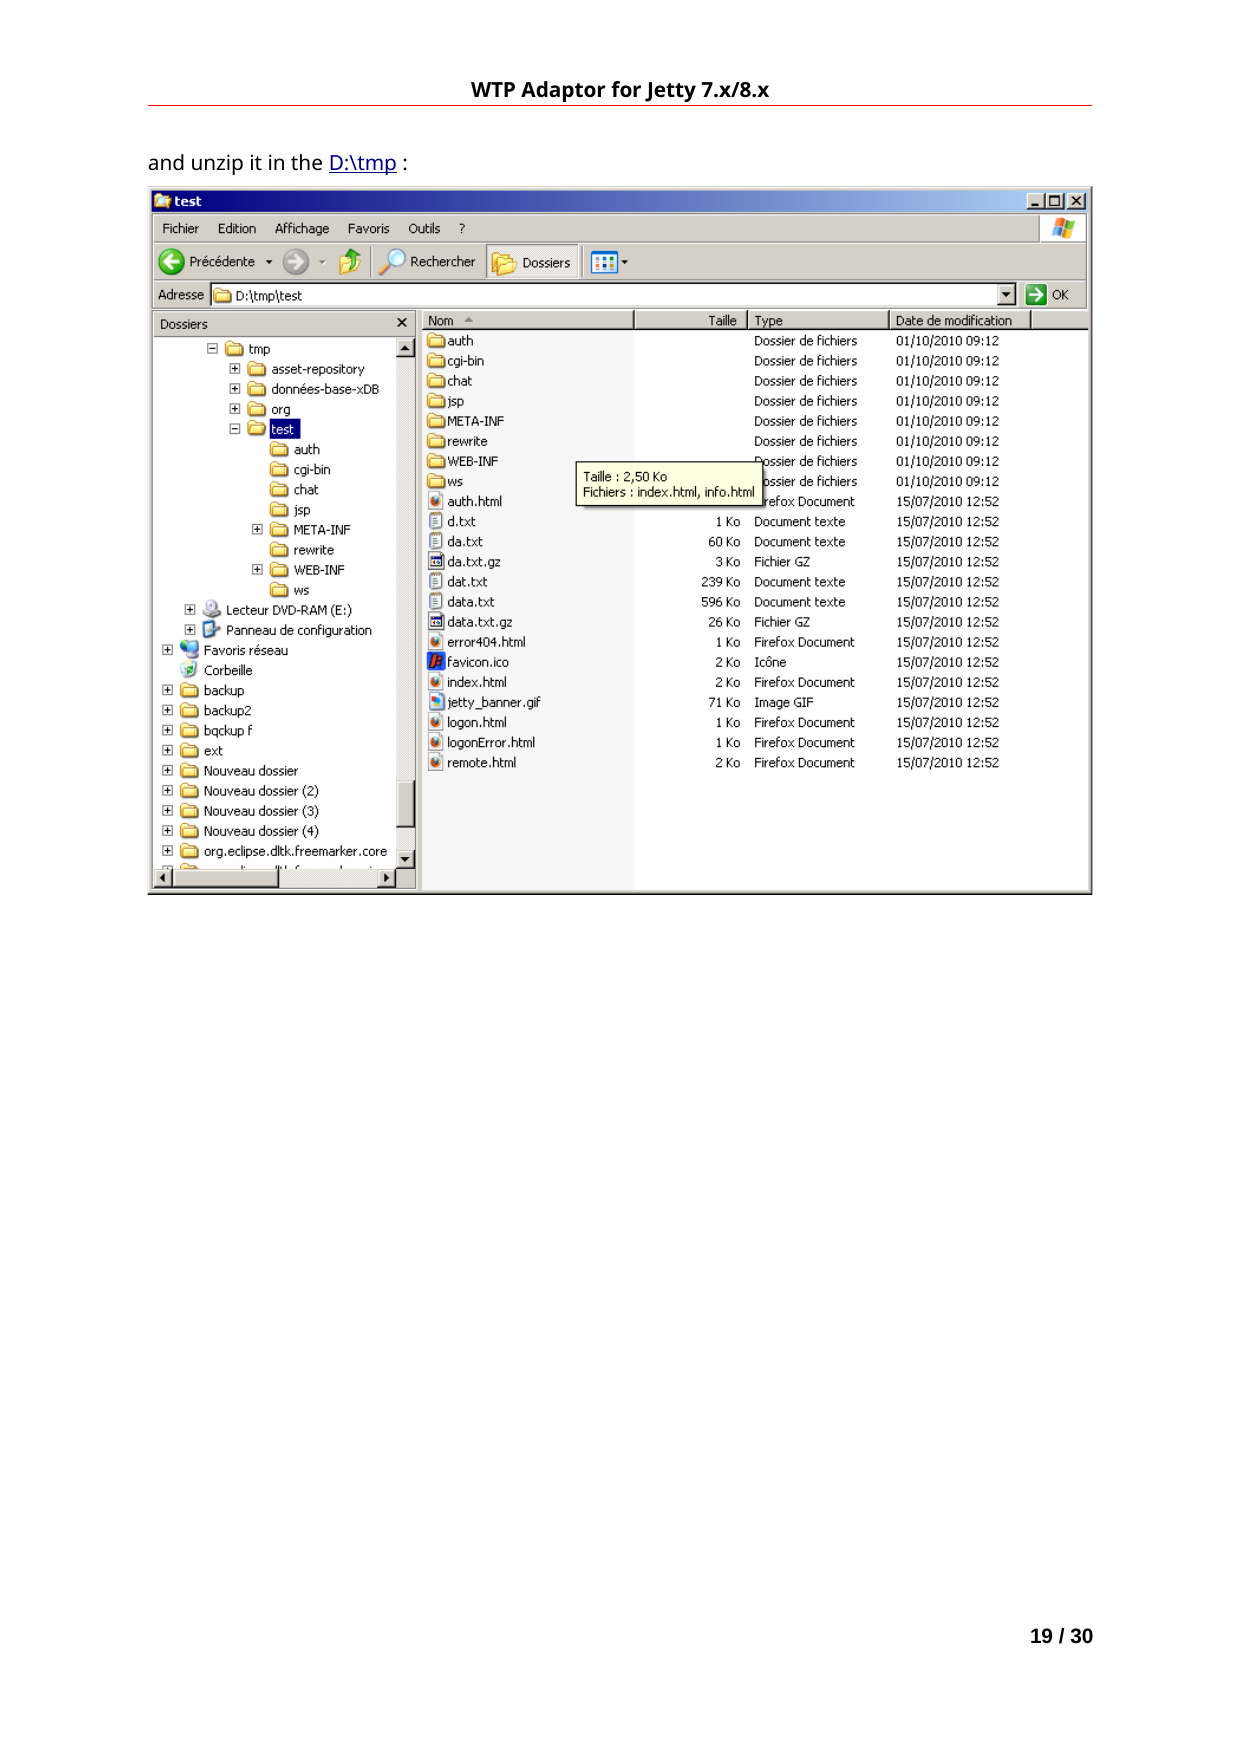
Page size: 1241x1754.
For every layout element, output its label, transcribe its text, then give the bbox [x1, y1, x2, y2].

text and unzip it in the D:\tmp : [148, 148, 1092, 176]
picture [147, 186, 1093, 895]
